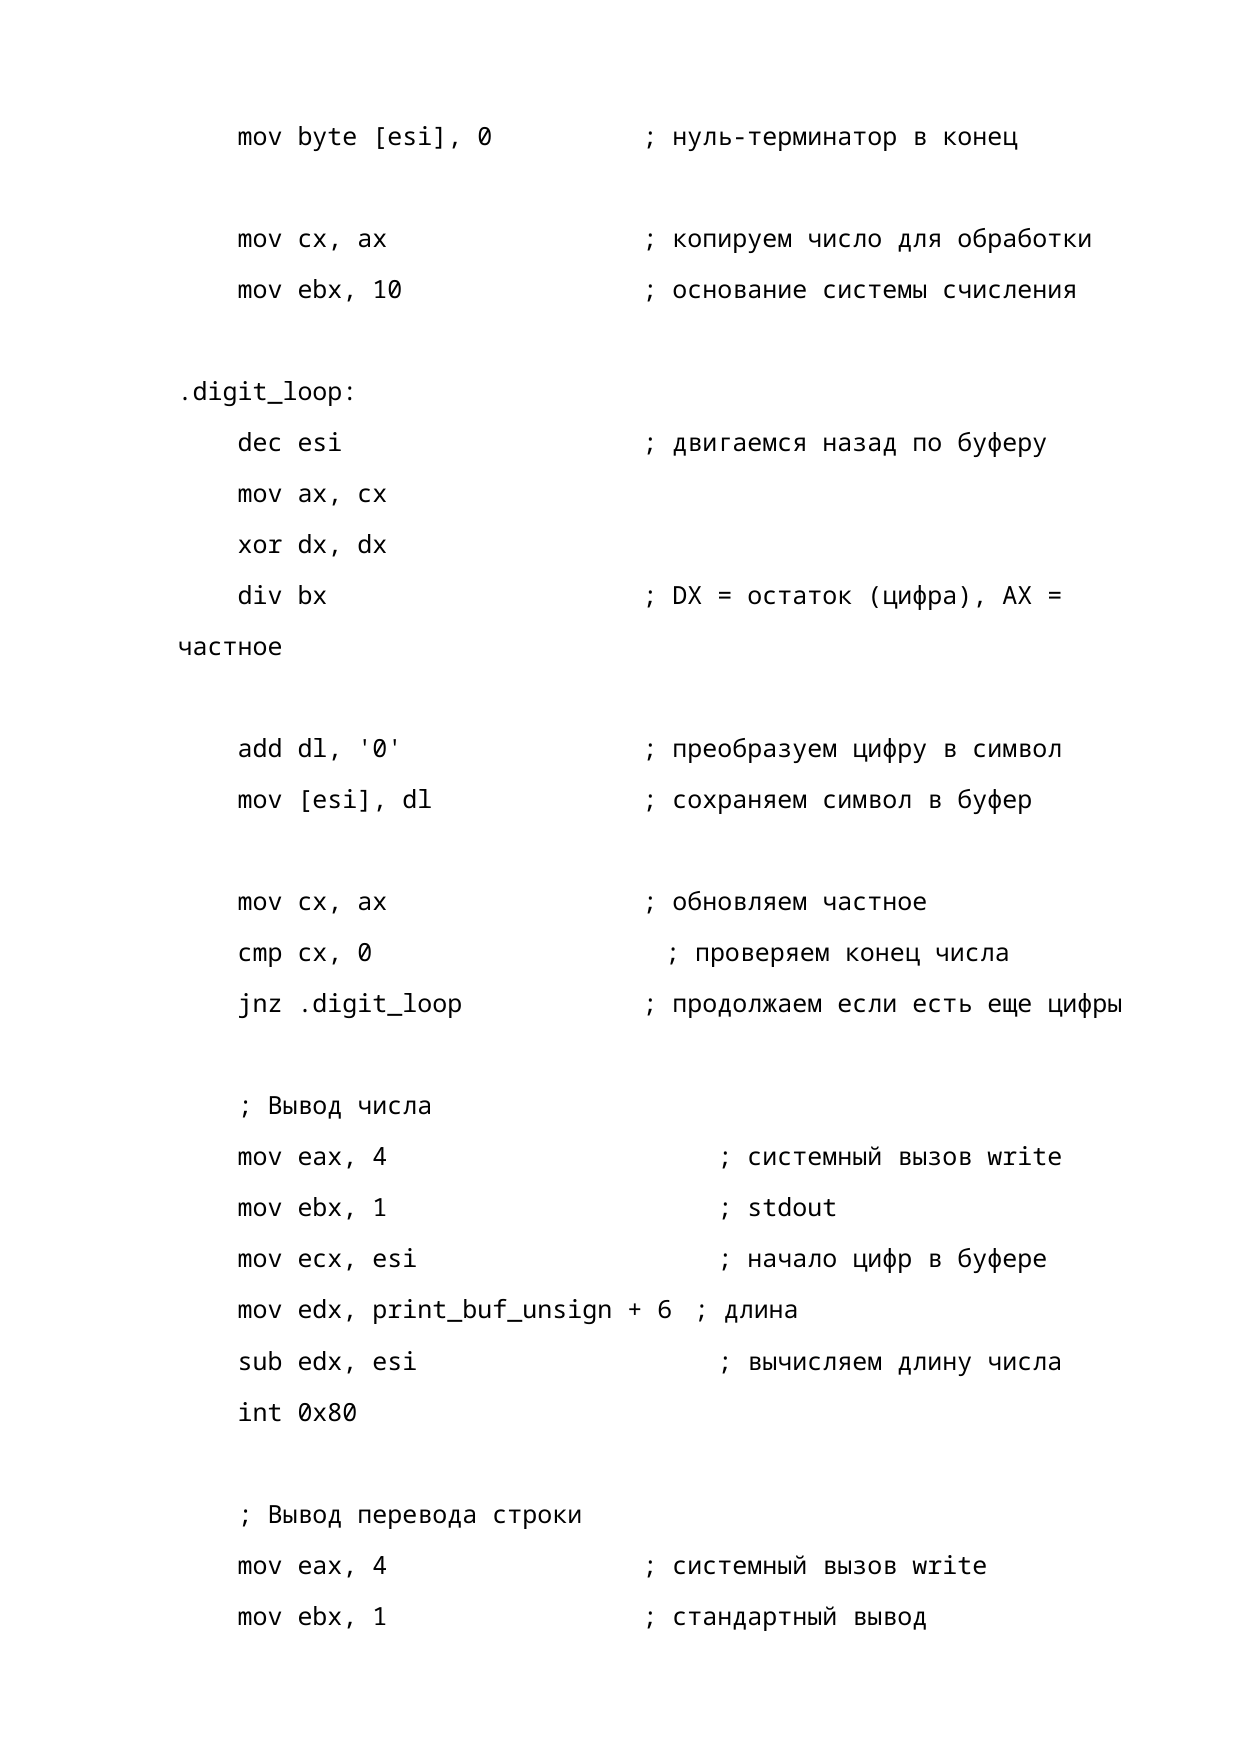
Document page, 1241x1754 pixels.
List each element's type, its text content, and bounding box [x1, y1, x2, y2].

text sub edx, esi ; вычисляем длину числа [177, 1343, 1152, 1377]
text xor dx, dx [177, 526, 1152, 561]
text mov byte [esi], 0 ; нуль-терминатор в конец [177, 118, 1152, 152]
text mov ebx, 1 ; stdout [177, 1190, 1152, 1224]
text mov ax, cx [177, 475, 1152, 509]
text ; Вывод числа [177, 1088, 1152, 1122]
text dec esi ; двигаемся назад по буферу [177, 424, 1152, 458]
text div bx ; DX = остаток (цифра), AX = частное [177, 577, 1152, 663]
text mov cx, ax ; обновляем частное [177, 884, 1152, 918]
text mov ebx, 10 ; основание системы счисления [177, 271, 1152, 305]
text mov ecx, esi ; начало цифр в буфере [177, 1241, 1152, 1275]
text jnz .digit_loop ; продолжаем если есть еще цифры [177, 986, 1152, 1020]
text mov ebx, 1 ; стандартный вывод [177, 1598, 1152, 1632]
text cmp cx, 0 ; проверяем конец числа [177, 935, 1152, 969]
text int 0x80 [177, 1394, 1152, 1428]
text mov cx, ax ; копируем число для обработки [177, 220, 1152, 254]
text mov eax, 4 ; системный вызов write [177, 1547, 1152, 1581]
text mov eax, 4 ; системный вызов write [177, 1139, 1152, 1173]
text .digit_loop: [177, 373, 1152, 407]
text mov [esi], dl ; сохраняем символ в буфер [177, 782, 1152, 816]
text mov edx, print_buf_unsign + 6 ; длина [177, 1292, 1152, 1326]
text add dl, '0' ; преобразуем цифру в символ [177, 731, 1152, 765]
text ; Вывод перевода строки [177, 1496, 1152, 1530]
